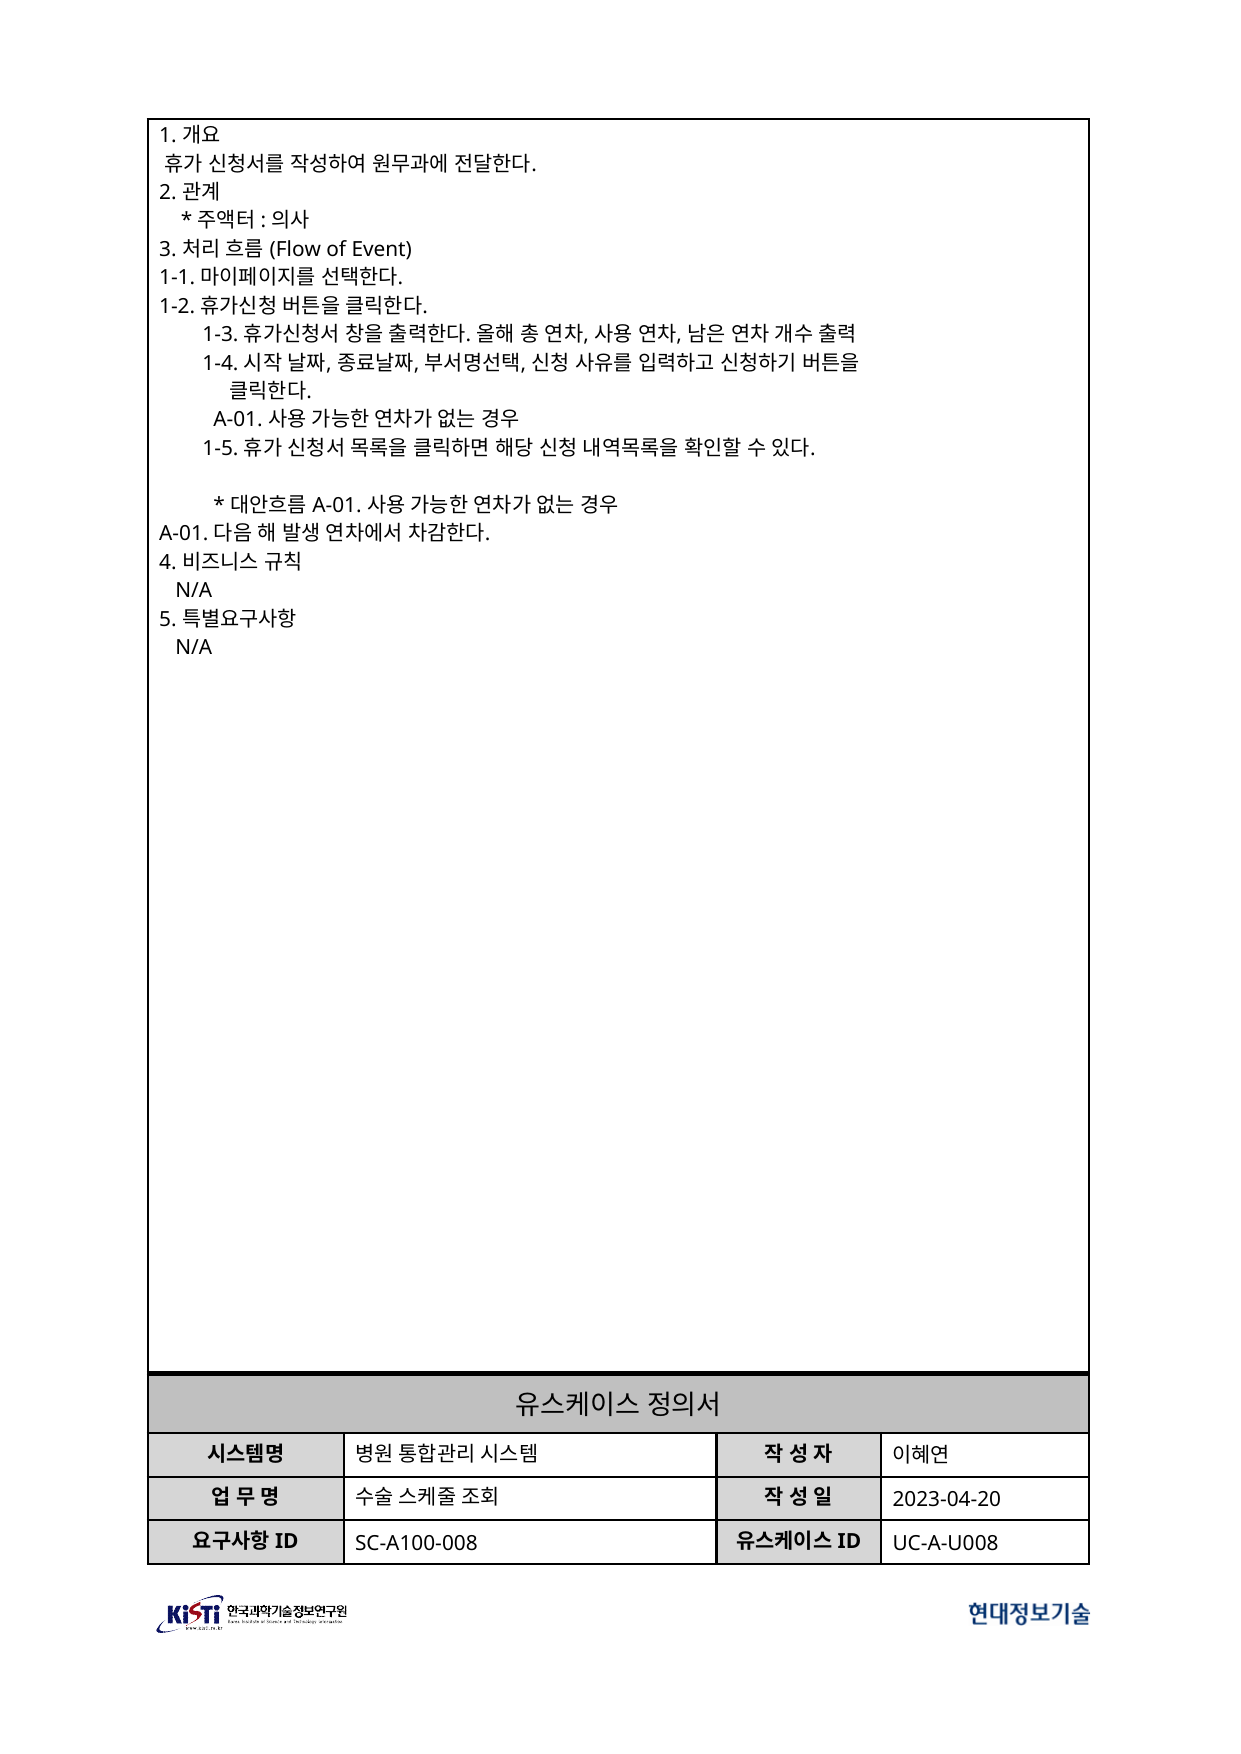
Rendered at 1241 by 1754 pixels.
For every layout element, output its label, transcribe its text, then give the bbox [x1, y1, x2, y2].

table_cell 요구사항 ID [149, 1521, 343, 1563]
table_header 유스케이스 정의서 [149, 1376, 1088, 1432]
table_cell 유스케이스 ID [718, 1521, 880, 1563]
table_cell 이혜연 [882, 1434, 1088, 1476]
picture [968, 1602, 1091, 1626]
table_cell 수술 스케줄 조회 [345, 1478, 715, 1519]
table_cell 1. 개요 휴가 신청서를 작성하여 원무과에 전달한다. 2. 관계 * 주액터 : 의사 3. 처리 흐름 (Flow of Event) 1-1. 마이페이지를 선택한다. 1-2. 휴가신청 버튼을 클릭한다. 1-3. 휴가신청서 창을 출력한다. 올해 총 연차, 사용 연차, 남은 연차 개수 출력 1-4. 시작 날짜, 종료날짜, 부서명선택, 신청 사유를 입력하고 신청하기 버튼을 클릭한다. A-01. 사용 가능한 연차가 없는 경우 1-5. 휴가 신청서 목록을 클릭하면 해당 신청 내역목록을 확인할 수 있다. * 대안흐름 A-01. 사용 가능한 연차가 없는 경우 A-01. 다음 해 발생 연차에서 차감한다. 4. 비즈니스 규칙 N/A 5. 특별요구사항 N/A [149, 120, 1088, 1371]
table_cell 2023-04-20 [882, 1478, 1088, 1519]
table_cell 업 무 명 [149, 1478, 343, 1519]
table_cell SC-A100-008 [345, 1521, 715, 1563]
table_cell 작 성 자 [718, 1434, 880, 1476]
table_cell 시스템명 [149, 1434, 343, 1476]
picture [156, 1595, 347, 1633]
table_cell 작 성 일 [718, 1478, 880, 1519]
table_cell 병원 통합관리 시스템 [345, 1434, 715, 1476]
table_cell UC-A-U008 [882, 1521, 1088, 1563]
